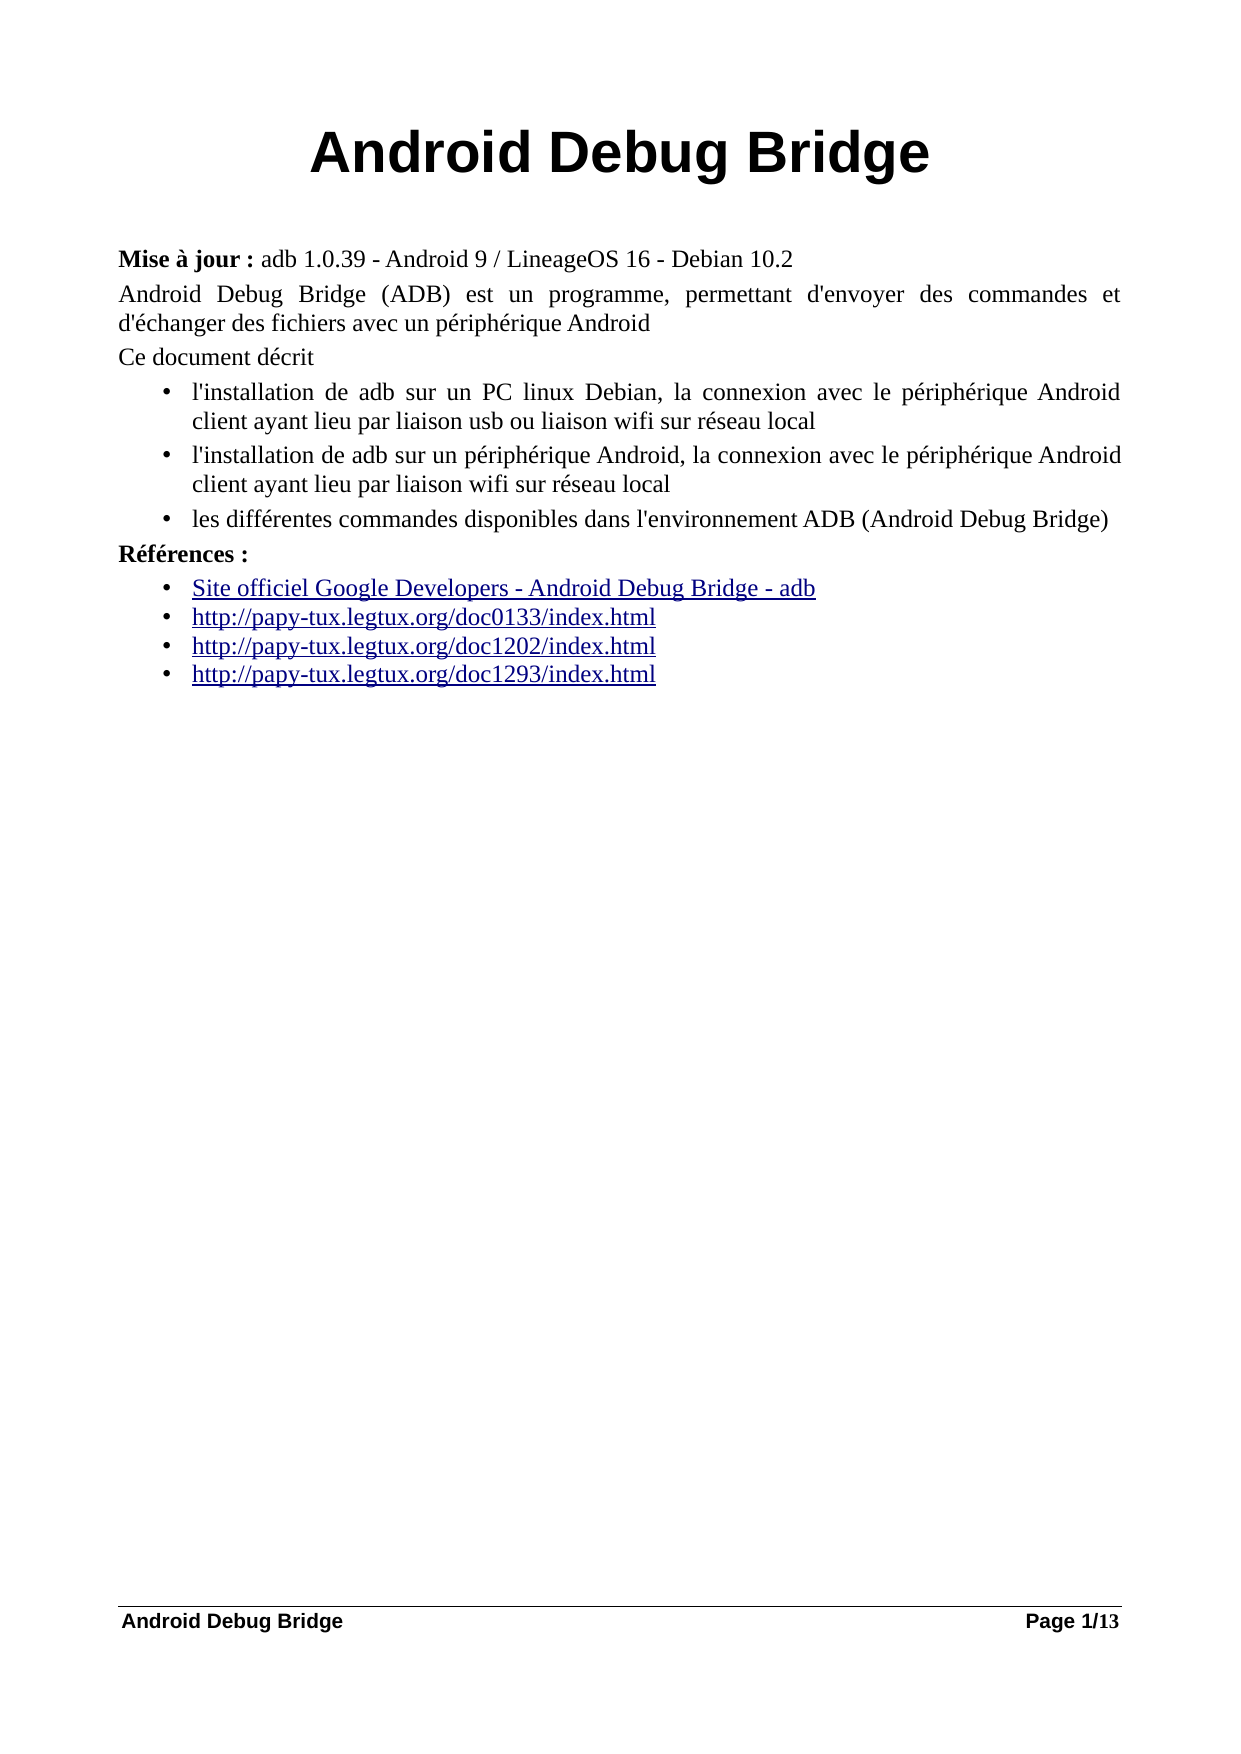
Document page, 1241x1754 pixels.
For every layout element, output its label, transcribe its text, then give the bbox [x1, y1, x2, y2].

list l'installation de adb sur un PC linux Debian, la connexion avec le périphérique Android client ayant lieu par liaison usb ou liaison wifi sur réseau local [162, 377, 1122, 434]
list http://papy-tux.legtux.org/doc1202/index.html [162, 631, 1122, 659]
text Mise à jour : adb 1.0.39 - Android 9 / LineageOS 16 - Debian 10.2 [118, 244, 1122, 273]
title Android Debug Bridge [118, 118, 1122, 185]
list http://papy-tux.legtux.org/doc0133/index.html [162, 602, 1122, 631]
list http://papy-tux.legtux.org/doc1293/index.html [162, 659, 1122, 688]
text Ce document décrit [118, 342, 1122, 371]
list l'installation de adb sur un périphérique Android, la connexion avec le périphérique Android client ayant lieu par liaison wifi sur réseau local [162, 441, 1122, 498]
text Android Debug Bridge (ADB) est un programme, permettant d'envoyer des commandes et d'échanger des fichiers avec un périphérique Android [118, 279, 1122, 336]
list les différentes commandes disponibles dans l'environnement ADB (Android Debug Bridge) [162, 504, 1122, 533]
text Références : [118, 539, 1122, 567]
list Site officiel Google Developers - Android Debug Bridge - adb [162, 573, 1122, 602]
